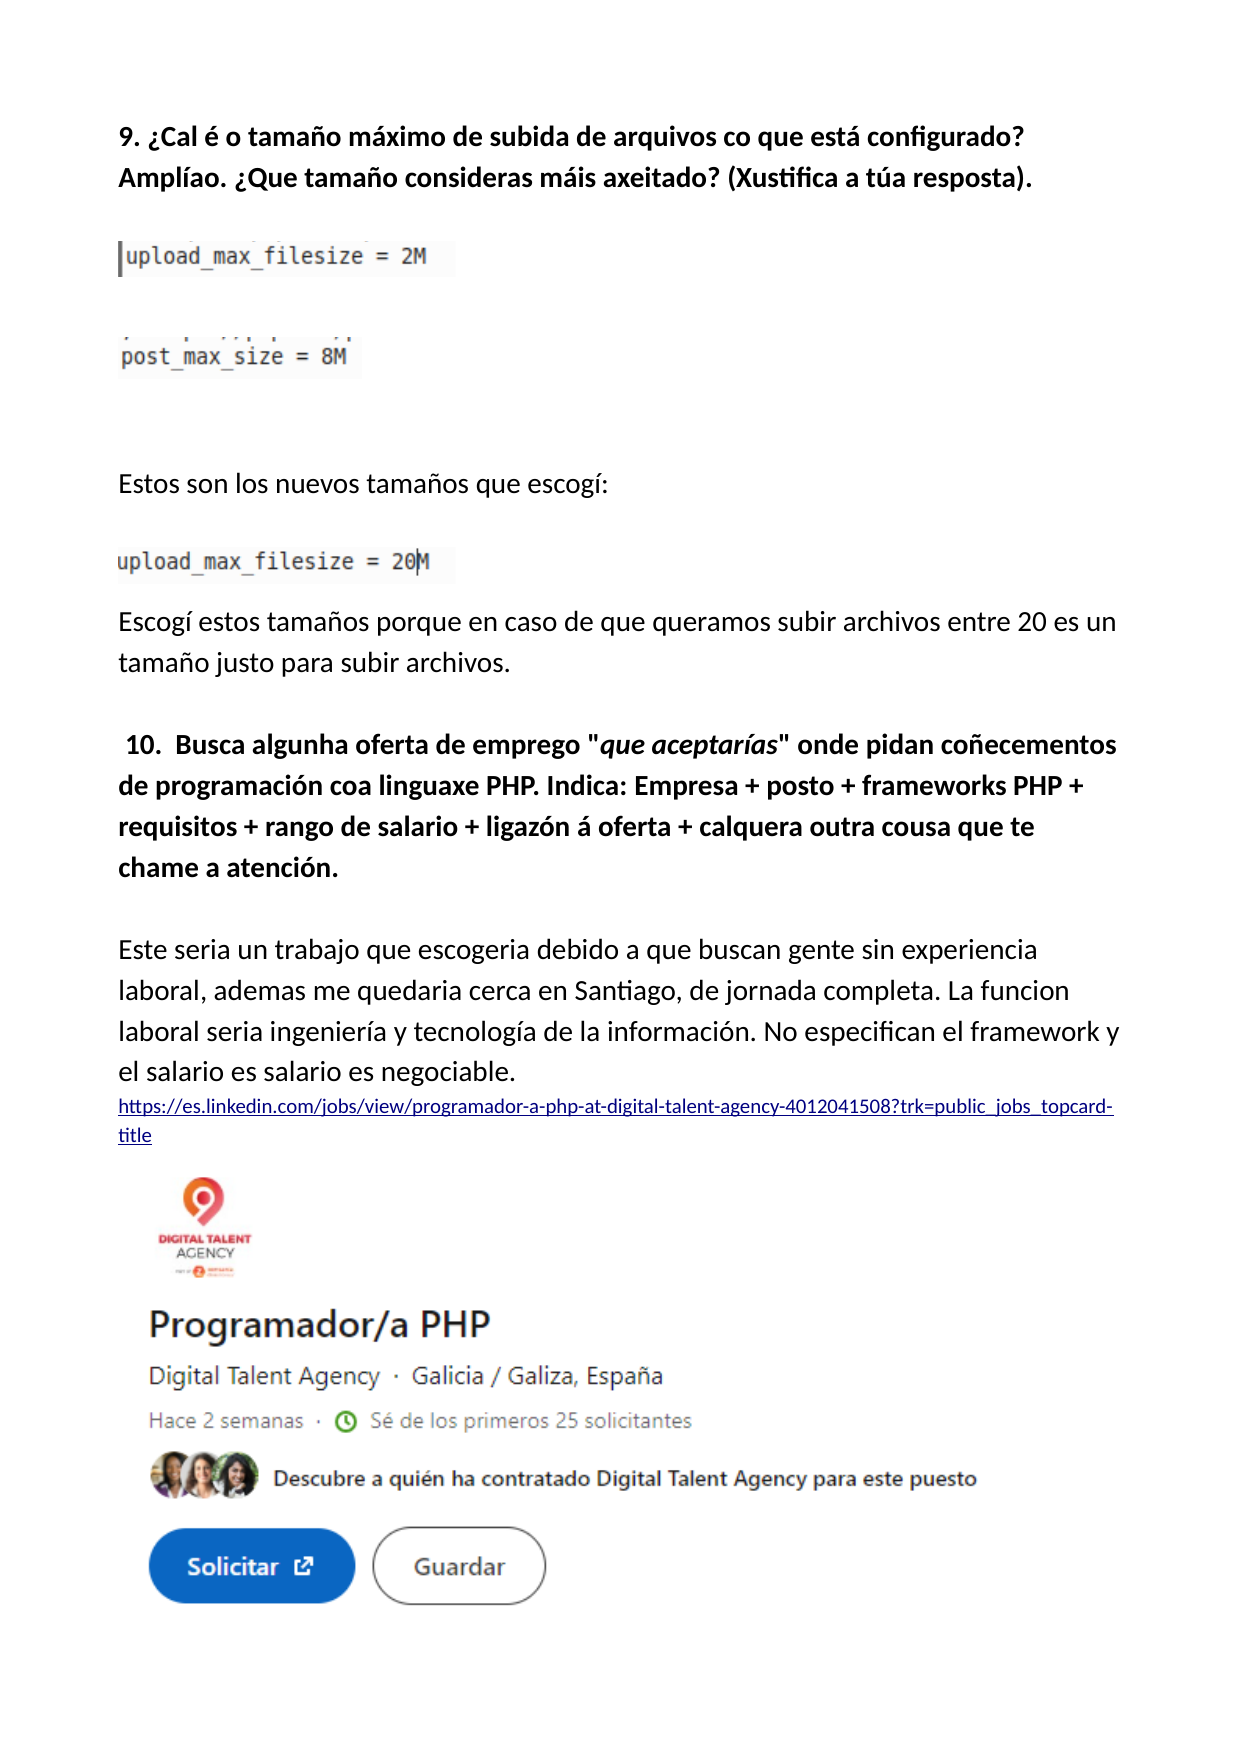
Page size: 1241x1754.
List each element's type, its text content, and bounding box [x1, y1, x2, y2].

picture [118, 337, 362, 379]
text Estos son los nuevos tamaños que escogí: [118, 297, 1122, 583]
picture [118, 547, 456, 584]
picture [118, 241, 456, 277]
text Escogí estos tamaños porque en caso de que queramos subir archivos entre 20 es un tamaño justo para subir archivos. 10. Busca algunha oferta de emprego "que aceptarías" onde pidan coñecementos de programación coa linguaxe PHP. Indica: Empresa + posto + frameworks PHP + requisitos + rango de salario + ligazón á oferta + calquera outra cousa que te chame a atención. Este seria un trabajo que escogeria debido a que buscan gente sin experiencia laboral, ademas me quedaria cerca en Santiago, de jornada completa. La funcion laboral seria ingeniería y tecnología de la información. No especifican el framework y el salario es salario es negociable. https://es.linkedin.com/jobs/view/programador-a-php-at-digital-talent-agency-4012041508?trk=public_jobs_topcard-title [118, 603, 1122, 1634]
text 9. ¿Cal é o tamaño máximo de subida de arquivos co que está configurado? Amplíao. ¿Que tamaño consideras máis axeitado? (Xustifica a túa resposta). [118, 118, 1122, 277]
picture [118, 1151, 1117, 1635]
